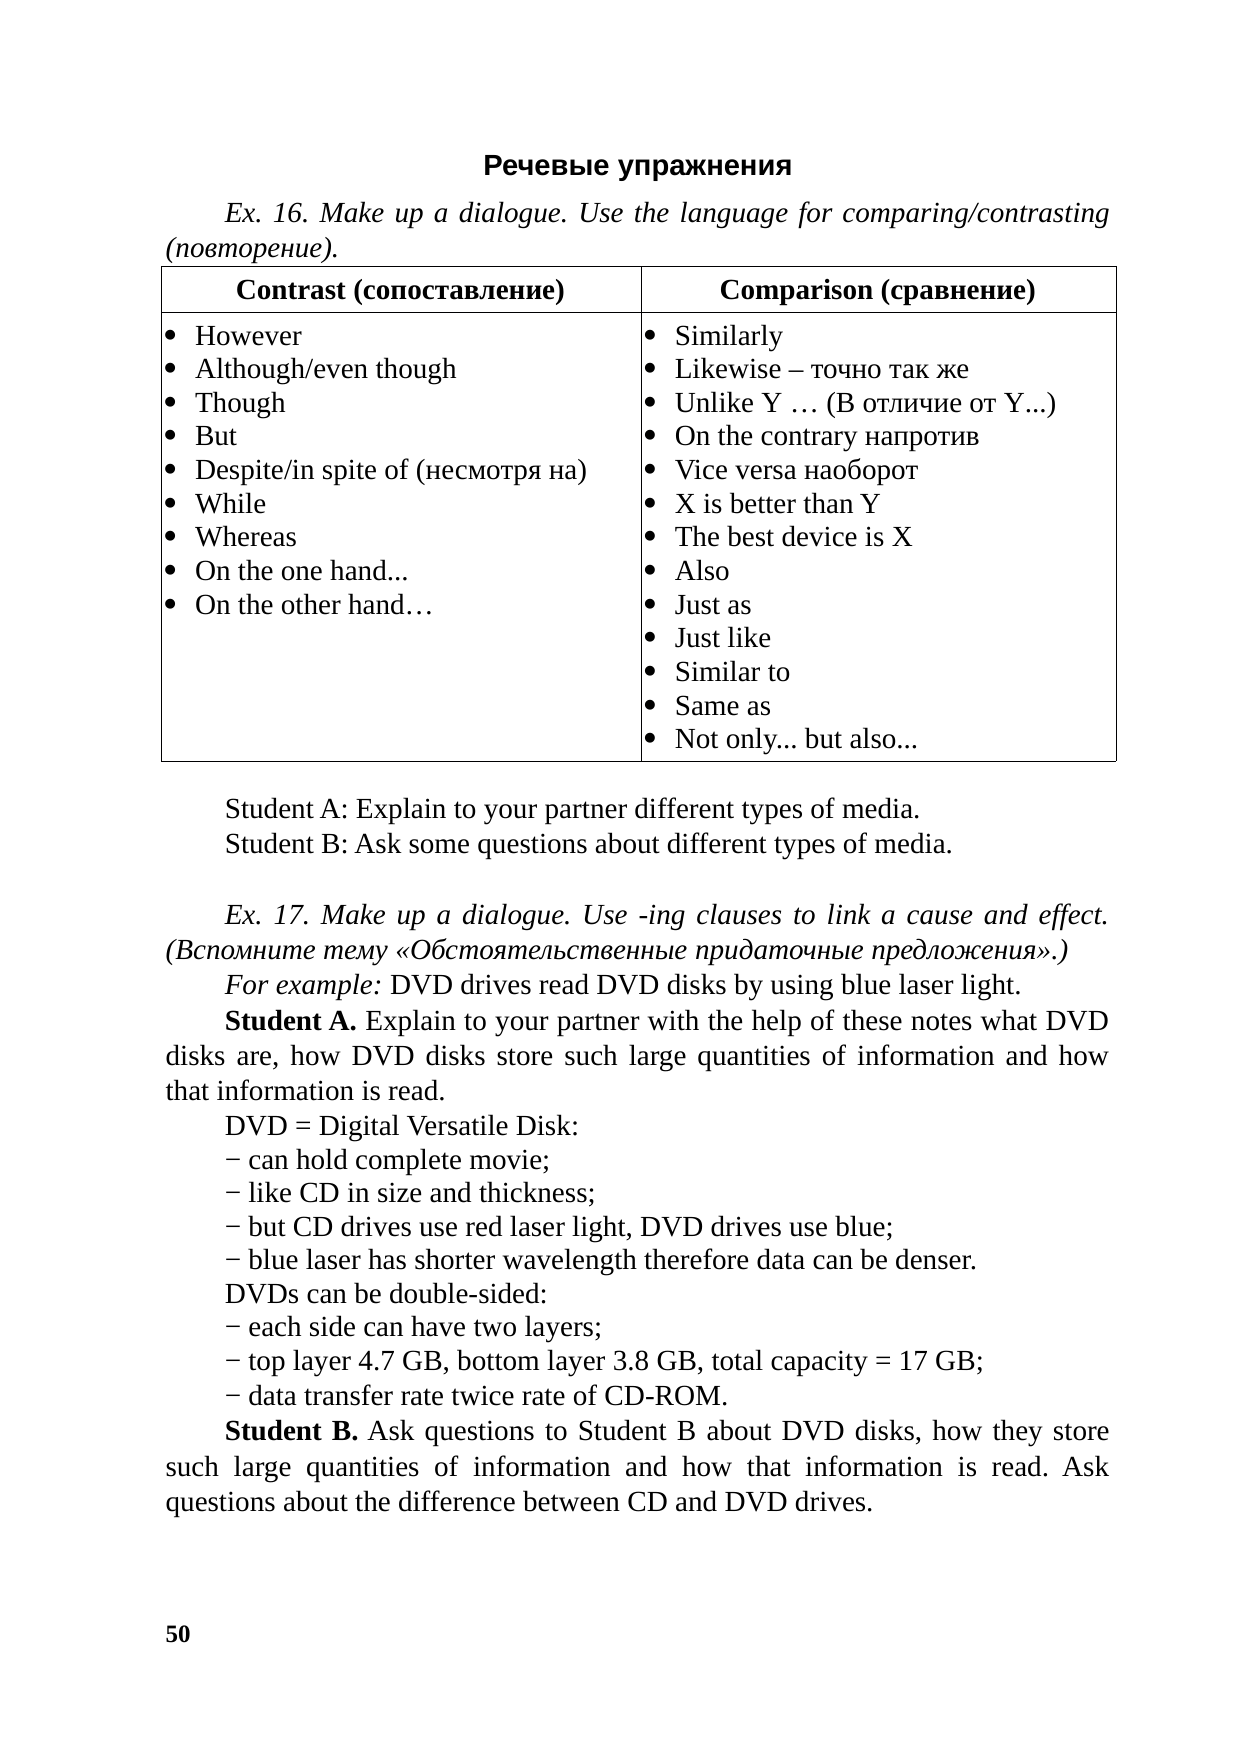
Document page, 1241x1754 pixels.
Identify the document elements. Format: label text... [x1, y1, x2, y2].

list data transfer rate twice rate of CD-ROM. [165, 1378, 1110, 1412]
list top layer 4.7 GB, bottom layer 3.8 GB, total capacity = 17 GB; [165, 1343, 1110, 1377]
text Ex. 17. Make up a dialogue. Use -ing clauses to link a cause and effect. (Вспомните тему «Обстоятельственные придаточные предложения».) [165, 897, 1110, 966]
text Речевые упражнения [165, 148, 1110, 181]
table_cell Similarly Likewise – точно так же Unlike Y … (В отличие от Y...) On the contrary напротив Vice versa наоборот X is better than Y The best device is X Also Just as Just like Similar to Same as Not only... but also... [642, 313, 1116, 761]
text Ex. 16. Make up a dialogue. Use the language for comparing/contrasting (повторение). [165, 195, 1110, 264]
text DVDs can be double-sided: [165, 1276, 1110, 1309]
list but CD drives use red laser light, DVD drives use blue; [165, 1209, 1110, 1242]
list blue laser has shorter wavelength therefore data can be denser. [165, 1242, 1110, 1276]
table_header Contrast (сопоставление) [162, 267, 641, 311]
text For example: DVD drives read DVD disks by using blue laser light. [165, 967, 1110, 1001]
text DVD = Digital Versatile Disk: [165, 1108, 1110, 1142]
text Student A: Explain to your partner different types of media. [165, 791, 1110, 825]
list each side can have two layers; [165, 1309, 1110, 1343]
text Student B. Ask questions to Student B about DVD disks, how they store such large quantities of information and how that information is read. Ask questions about the difference between CD and DVD drives. [165, 1413, 1110, 1517]
list can hold complete movie; [165, 1142, 1110, 1175]
text Student B: Ask some questions about different types of media. [165, 827, 1110, 860]
table_cell However Although/even though Though But Despite/in spite of (несмотря на) While Whereas On the one hand... On the other hand… [162, 313, 641, 761]
text Student A. Explain to your partner with the help of these notes what DVD disks are, how DVD disks store such large quantities of information and how that information is read. [165, 1003, 1110, 1107]
list like CD in size and thickness; [165, 1175, 1110, 1209]
table_header Comparison (сравнение) [642, 267, 1116, 311]
